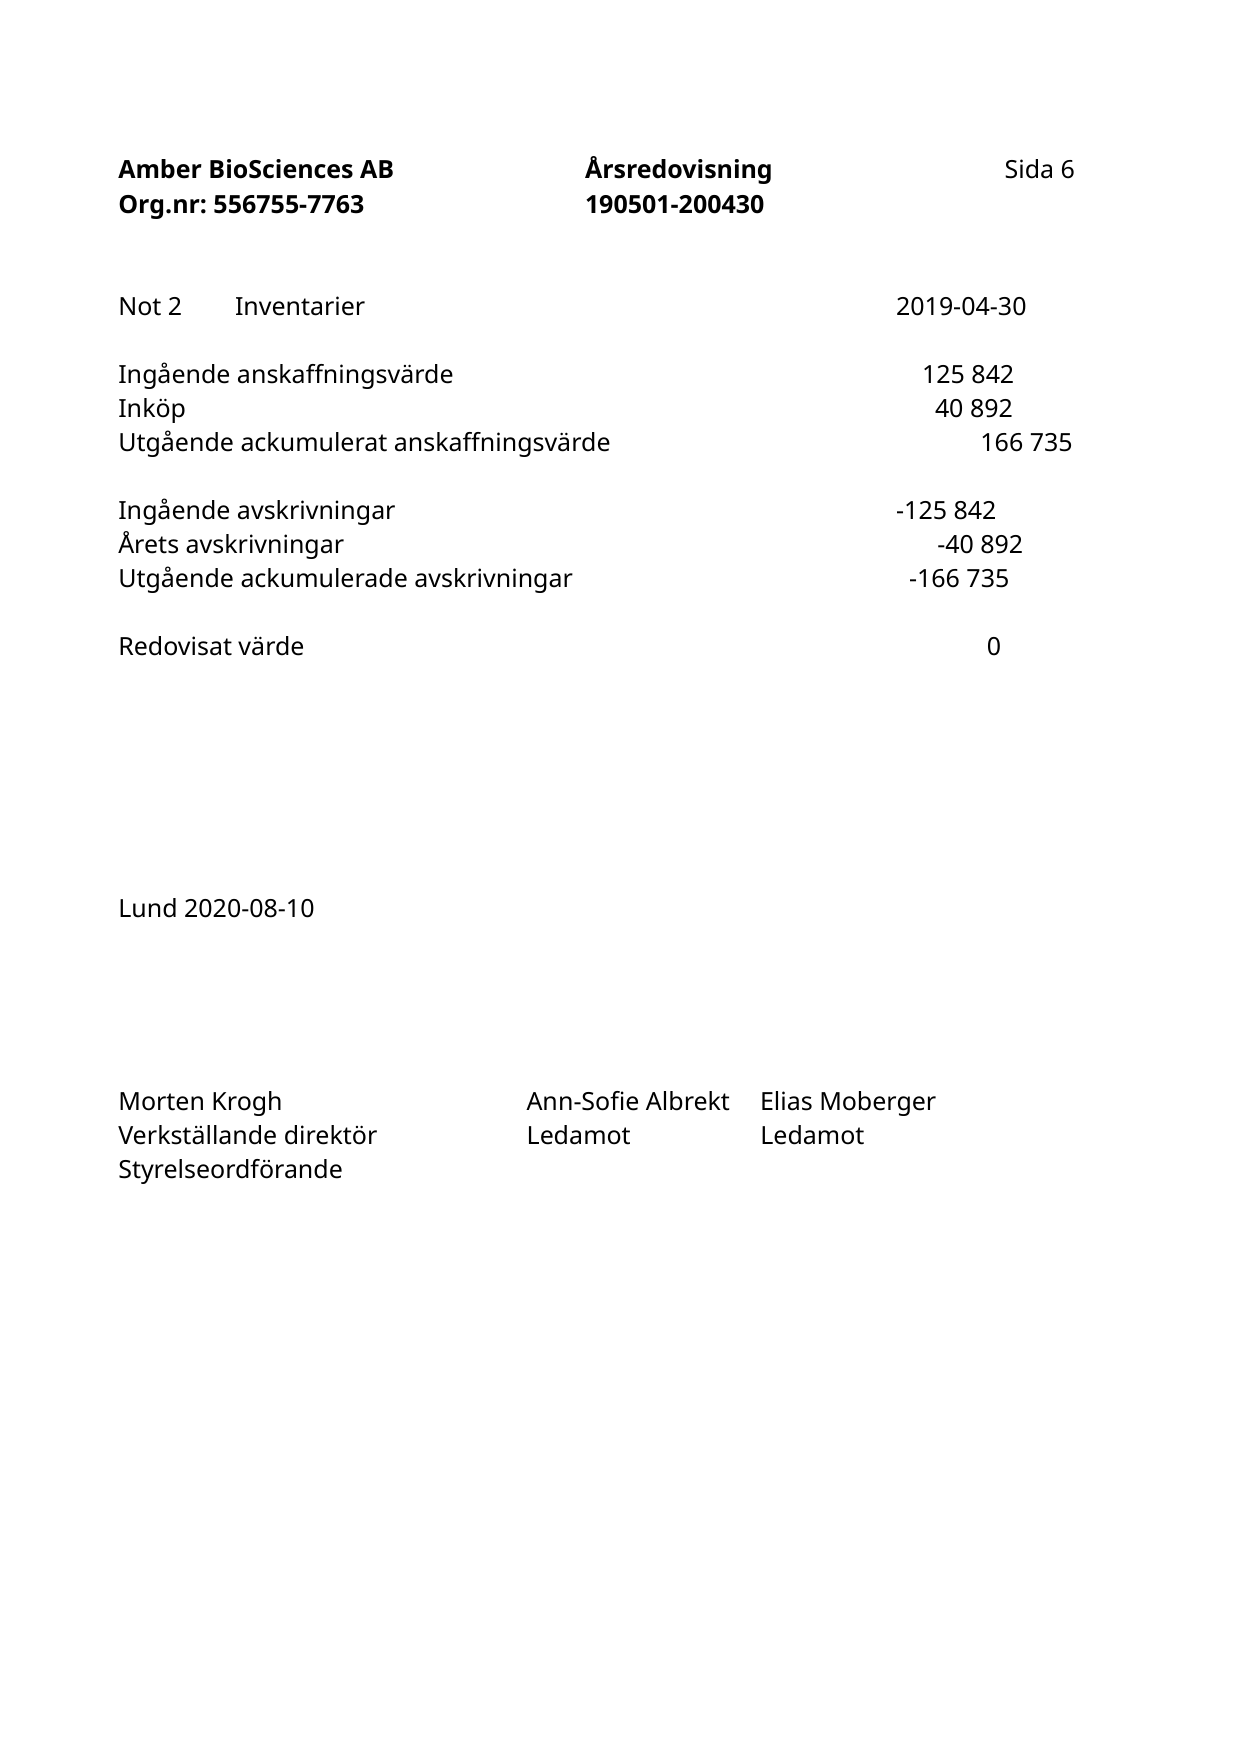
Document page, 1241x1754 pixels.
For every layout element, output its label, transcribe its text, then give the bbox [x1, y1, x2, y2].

text Verkställande direktör Ledamot Ledamot [118, 1118, 1122, 1152]
text Utgående ackumulerat anskaffningsvärde 166 735 [118, 425, 1122, 459]
text Ingående anskaffningsvärde 125 842 [118, 357, 1122, 391]
text Styrelseordförande [118, 1152, 1122, 1186]
text Org.nr: 556755-7763 190501-200430 [118, 186, 1122, 220]
text Lund 2020-08-10 [118, 891, 1122, 925]
text Not 2 Inventarier 2019-04-30 [118, 288, 1122, 322]
text Amber BioSciences AB Årsredovisning Sida 6 [118, 152, 1122, 186]
text Ingående avskrivningar -125 842 [118, 493, 1122, 527]
text Redovisat värde 0 [118, 629, 1122, 663]
text Årets avskrivningar -40 892 [118, 527, 1122, 561]
text Inköp 40 892 [118, 391, 1122, 425]
text Morten Krogh Ann-Sofie Albrekt Elias Moberger [118, 1084, 1122, 1118]
text Utgående ackumulerade avskrivningar -166 735 [118, 561, 1122, 595]
